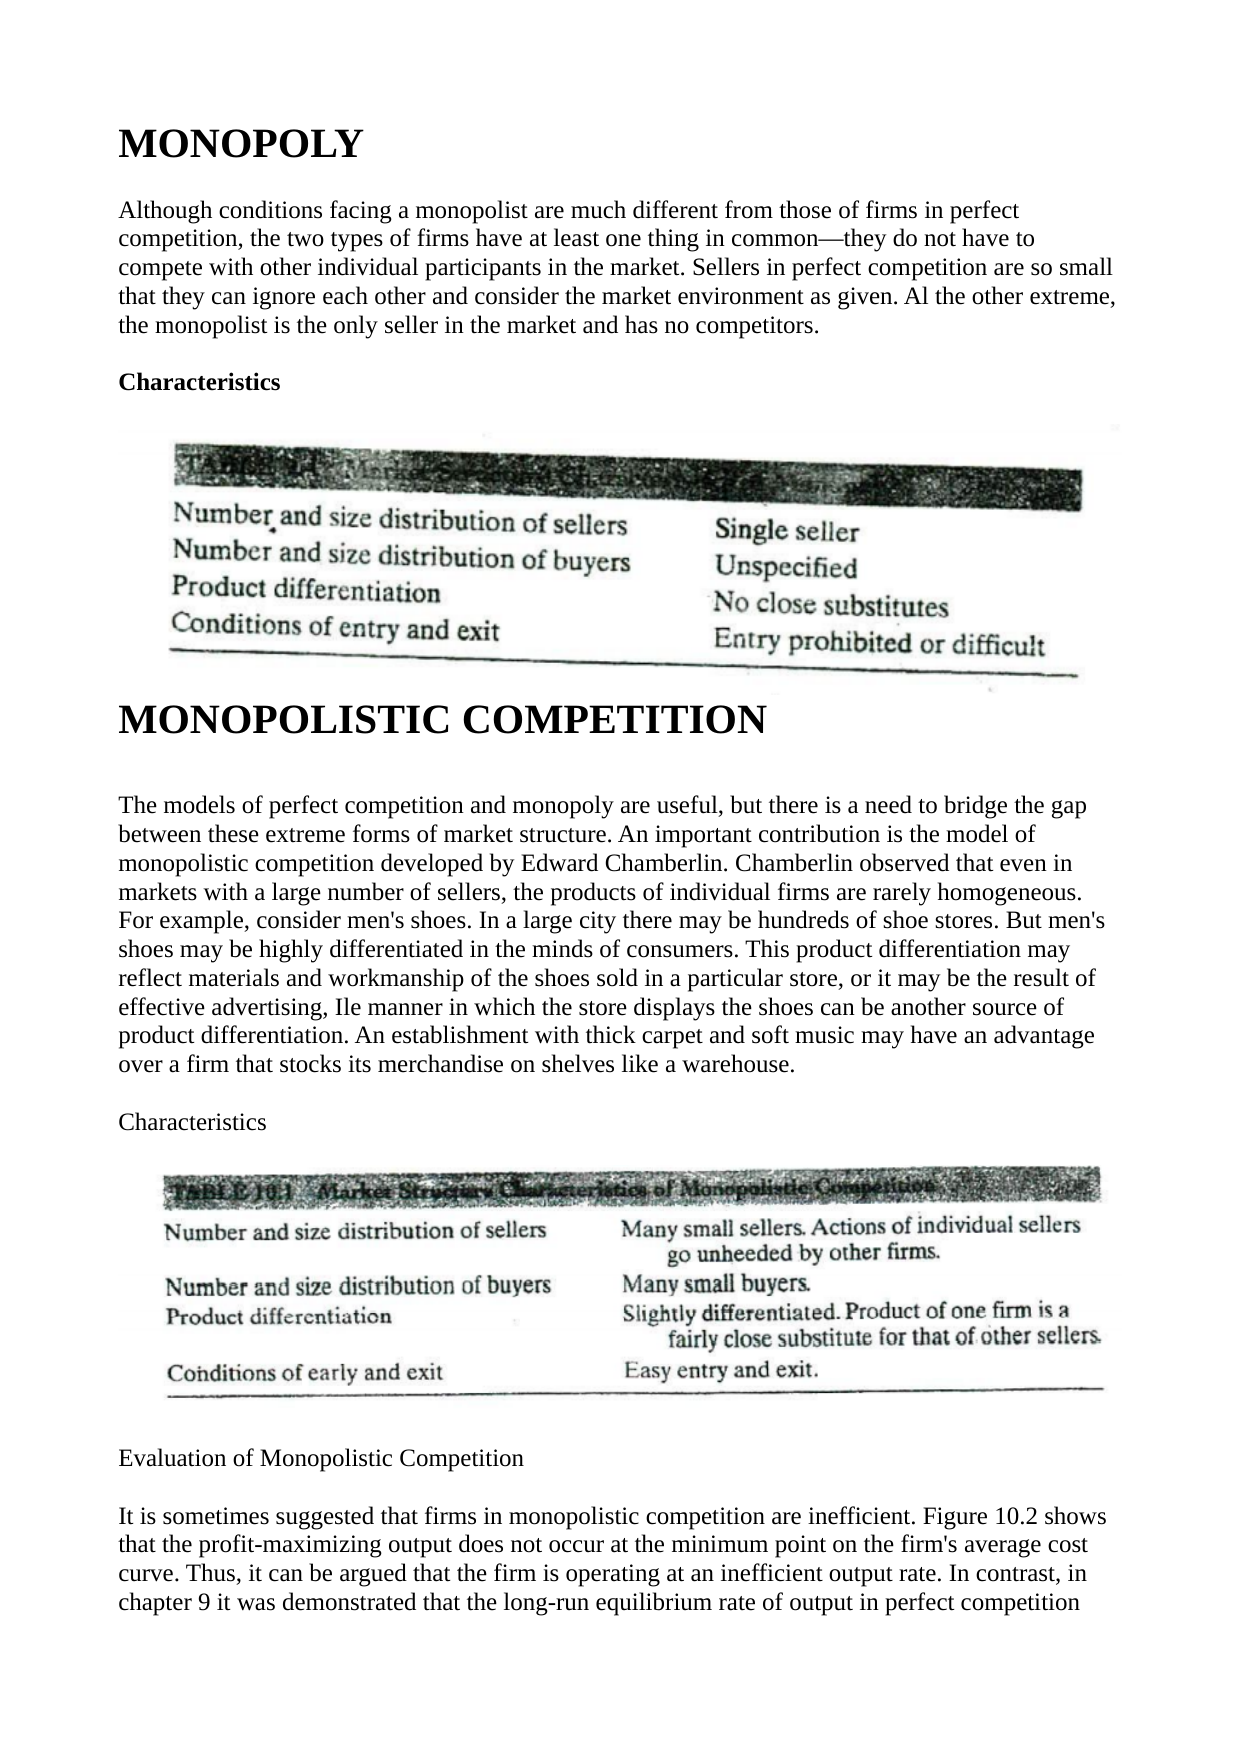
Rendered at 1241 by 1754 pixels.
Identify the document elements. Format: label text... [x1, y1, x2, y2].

picture [118, 424, 1123, 695]
picture [118, 1165, 1123, 1415]
text Evaluation of Monopolistic Competition [118, 1443, 1122, 1472]
text The models of perfect competition and monopoly are useful, but there is a need to bridge the gap between these extreme forms of market structure. An important contribution is the model of monopolistic competition developed by Edward Chamberlin. Chamberlin observed that even in markets with a large number of sellers, the products of individual firms are rarely homogeneous. For example, consider men's shoes. In a large city there may be hundreds of shoe stores. But men's shoes may be highly differentiated in the minds of consumers. This product differentiation may reflect materials and workmanship of the shoes sold in a particular store, or it may be the result of effective advertising, Ile manner in which the store displays the shoes can be another source of product differentiation. An establishment with thick carpet and soft music may have an advantage over a firm that stocks its merchandise on shelves like a warehouse. [118, 790, 1122, 1078]
text It is sometimes suggested that firms in monopolistic competition are inefficient. Figure 10.2 shows that the profit-maximizing output does not occur at the minimum point on the firm's average cost curve. Thus, it can be argued that the firm is operating at an inefficient output rate. In contrast, in chapter 9 it was demonstrated that the long-run equilibrium rate of output in perfect competition [118, 1501, 1122, 1616]
text MONOPOLY [118, 118, 1122, 166]
text Characteristics [118, 367, 1122, 396]
text Characteristics [118, 1107, 1122, 1135]
text Although conditions facing a monopolist are much different from those of firms in perfect competition, the two types of firms have at least one thing in common—they do not have to compete with other individual participants in the market. Sellers in perfect competition are so small that they can ignore each other and consider the market environment as given. Al the other extreme, the monopolist is the only seller in the market and has no competitors. [118, 195, 1122, 338]
text MONOPOLISTIC COMPETITION [118, 695, 1122, 742]
